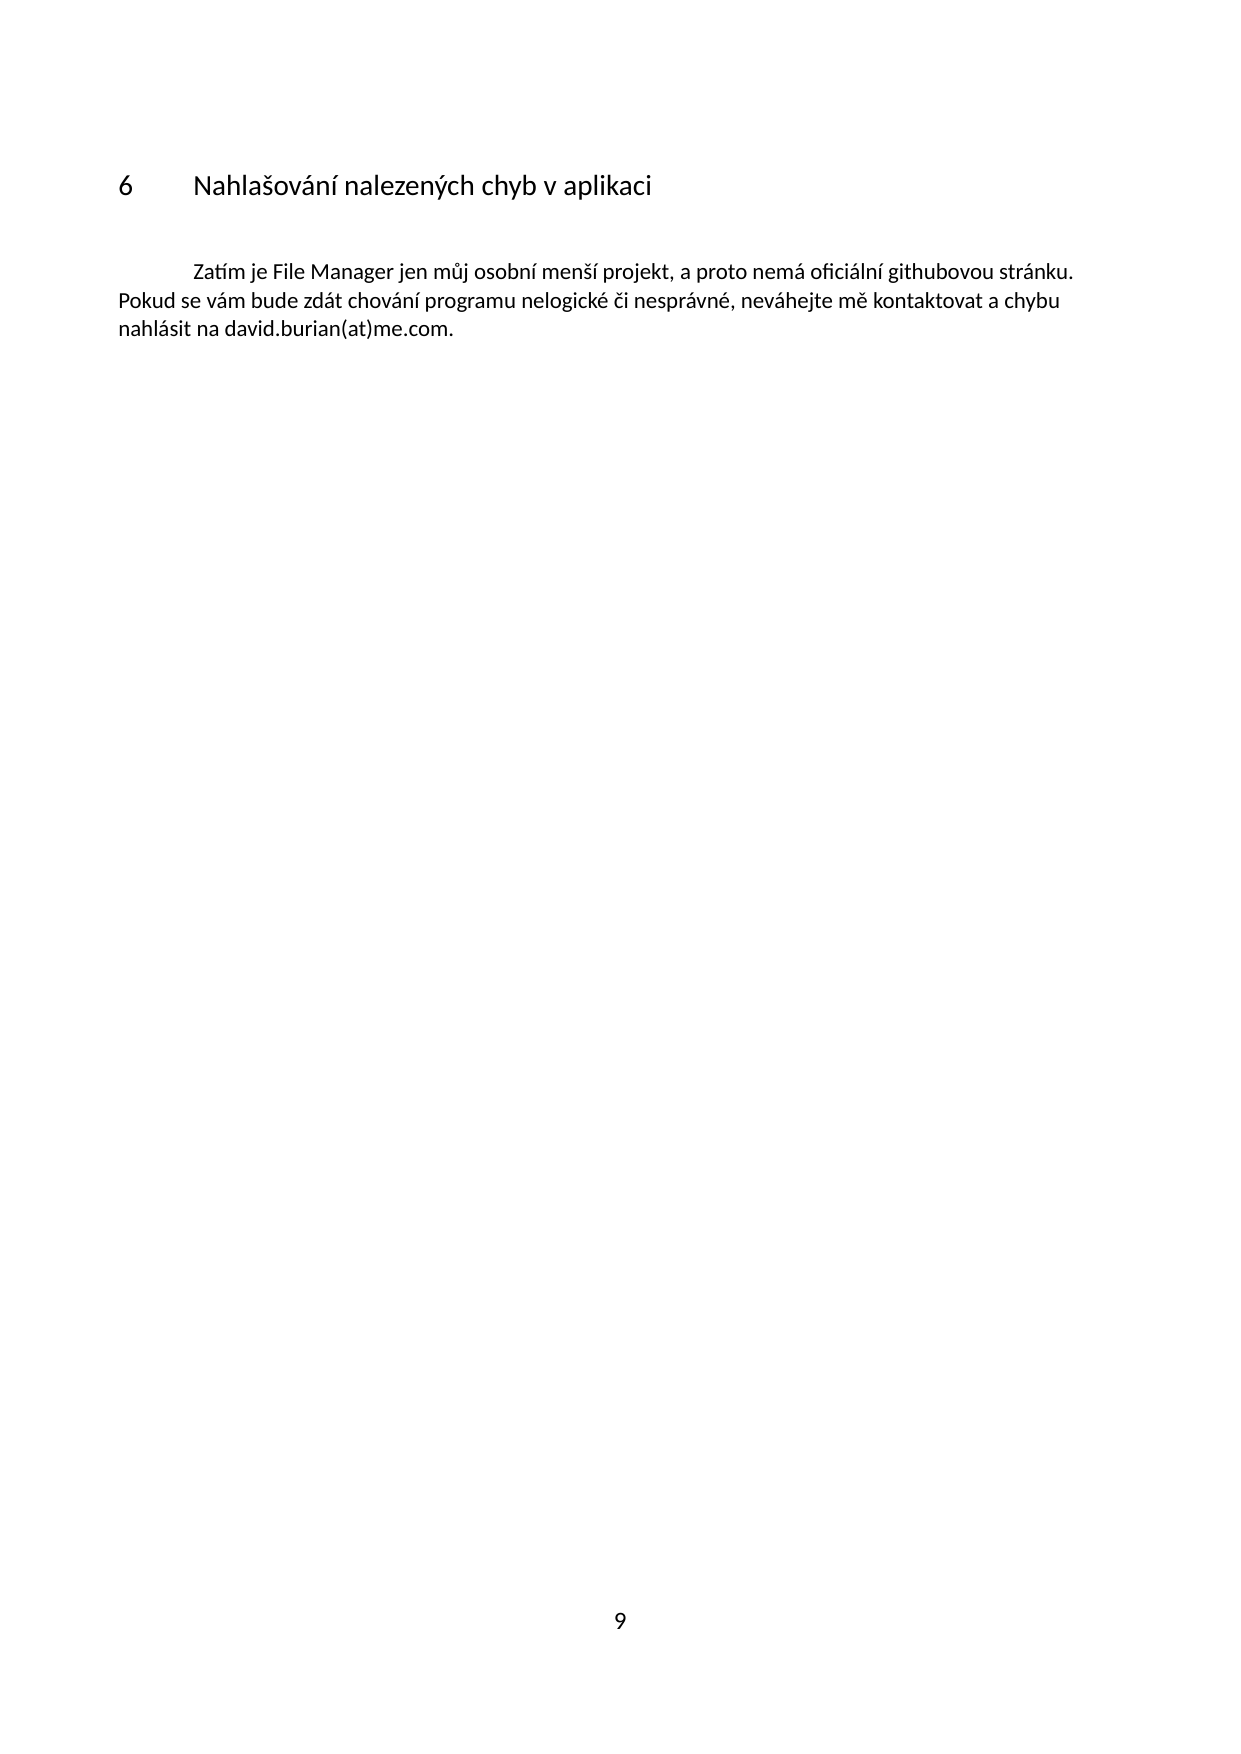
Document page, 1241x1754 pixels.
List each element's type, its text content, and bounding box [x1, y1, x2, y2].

text Zatím je File Manager jen můj osobní menší projekt, a proto nemá oficiální githubovou stránku. Pokud se vám bude zdát chování programu nelogické či nesprávné, neváhejte mě kontaktovat a chybu nahlásit na david.burian(at)me.com. [118, 251, 1122, 342]
subtitle Nahlašování nalezených chyb v aplikaci [118, 167, 1122, 203]
